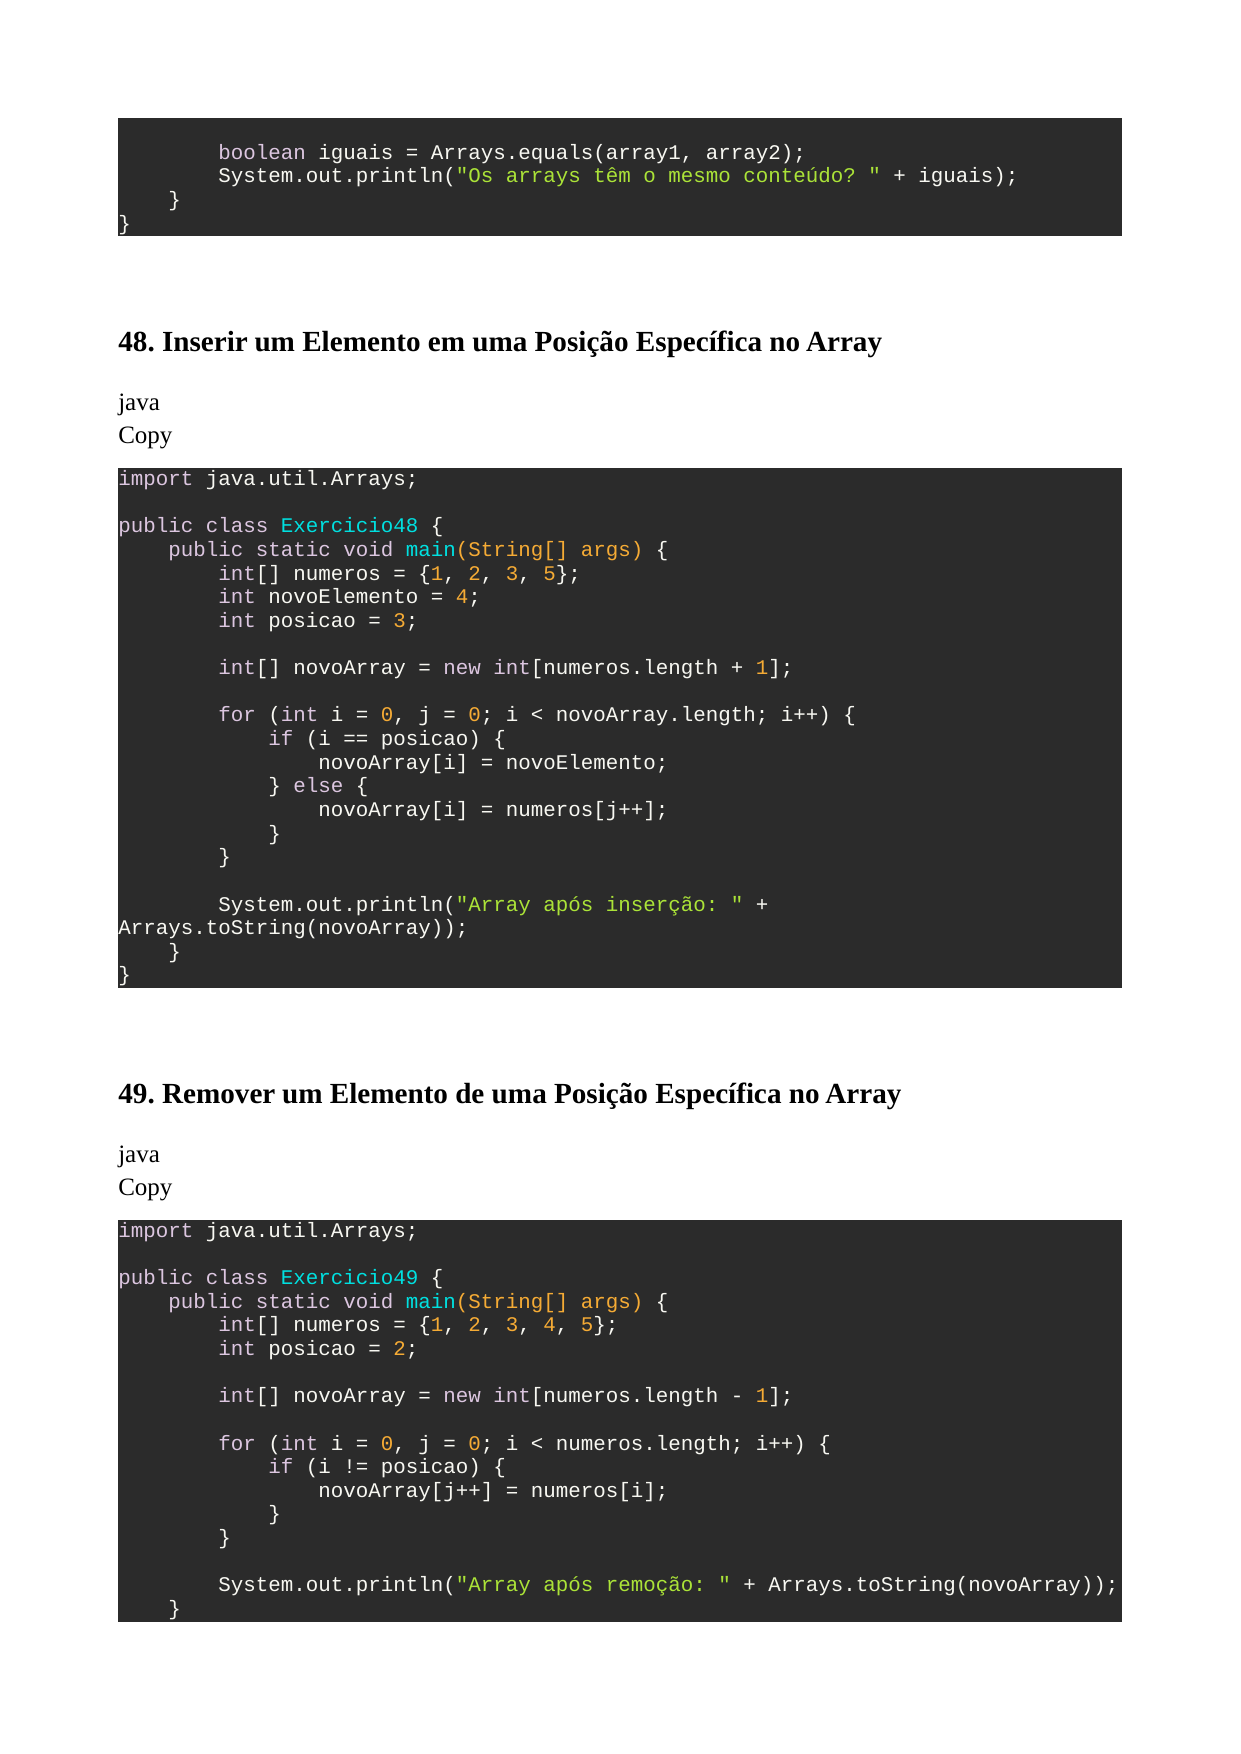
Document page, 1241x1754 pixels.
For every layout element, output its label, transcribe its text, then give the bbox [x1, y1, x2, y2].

text import java.util.Arrays; [118, 1220, 1122, 1243]
text public class Exercicio49 { [118, 1267, 1122, 1291]
text novoArray[i] = novoElemento; [118, 752, 1122, 775]
text } [118, 823, 1122, 846]
text int[] novoArray = new int[numeros.length - 1]; [118, 1385, 1122, 1409]
text System.out.println("Array após remoção: " + Arrays.toString(novoArray)); [118, 1574, 1122, 1598]
text int[] numeros = {1, 2, 3, 5}; [118, 562, 1122, 586]
text int posicao = 2; [118, 1338, 1122, 1362]
subtitle 48. Inserir um Elemento em uma Posição Específica no Array [118, 324, 1122, 358]
text } [118, 1503, 1122, 1527]
text } [118, 846, 1122, 870]
text } [118, 941, 1122, 964]
text } [118, 189, 1122, 213]
text for (int i = 0, j = 0; i < numeros.length; i++) { [118, 1432, 1122, 1456]
text if (i == posicao) { [118, 728, 1122, 752]
text java [118, 387, 1122, 416]
text novoArray[i] = numeros[j++]; [118, 799, 1122, 823]
text int[] numeros = {1, 2, 3, 4, 5}; [118, 1314, 1122, 1338]
text public static void main(String[] args) { [118, 539, 1122, 562]
text } [118, 964, 1122, 988]
text public static void main(String[] args) { [118, 1291, 1122, 1314]
text boolean iguais = Arrays.equals(array1, array2); [118, 142, 1122, 165]
text } [118, 1527, 1122, 1551]
text Copy [118, 420, 1122, 449]
text for (int i = 0, j = 0; i < novoArray.length; i++) { [118, 704, 1122, 728]
text public class Exercicio48 { [118, 515, 1122, 539]
text int posicao = 3; [118, 610, 1122, 633]
text } else { [118, 775, 1122, 799]
text int[] novoArray = new int[numeros.length + 1]; [118, 657, 1122, 681]
text System.out.println("Array após inserção: " + Arrays.toString(novoArray)); [118, 893, 1122, 941]
text } [118, 1598, 1122, 1622]
text novoArray[j++] = numeros[i]; [118, 1480, 1122, 1503]
text if (i != posicao) { [118, 1456, 1122, 1480]
text import java.util.Arrays; [118, 468, 1122, 492]
text } [118, 213, 1122, 236]
text Copy [118, 1172, 1122, 1201]
text System.out.println("Os arrays têm o mesmo conteúdo? " + iguais); [118, 165, 1122, 189]
subtitle 49. Remover um Elemento de uma Posição Específica no Array [118, 1076, 1122, 1109]
text java [118, 1139, 1122, 1168]
text int novoElemento = 4; [118, 586, 1122, 610]
